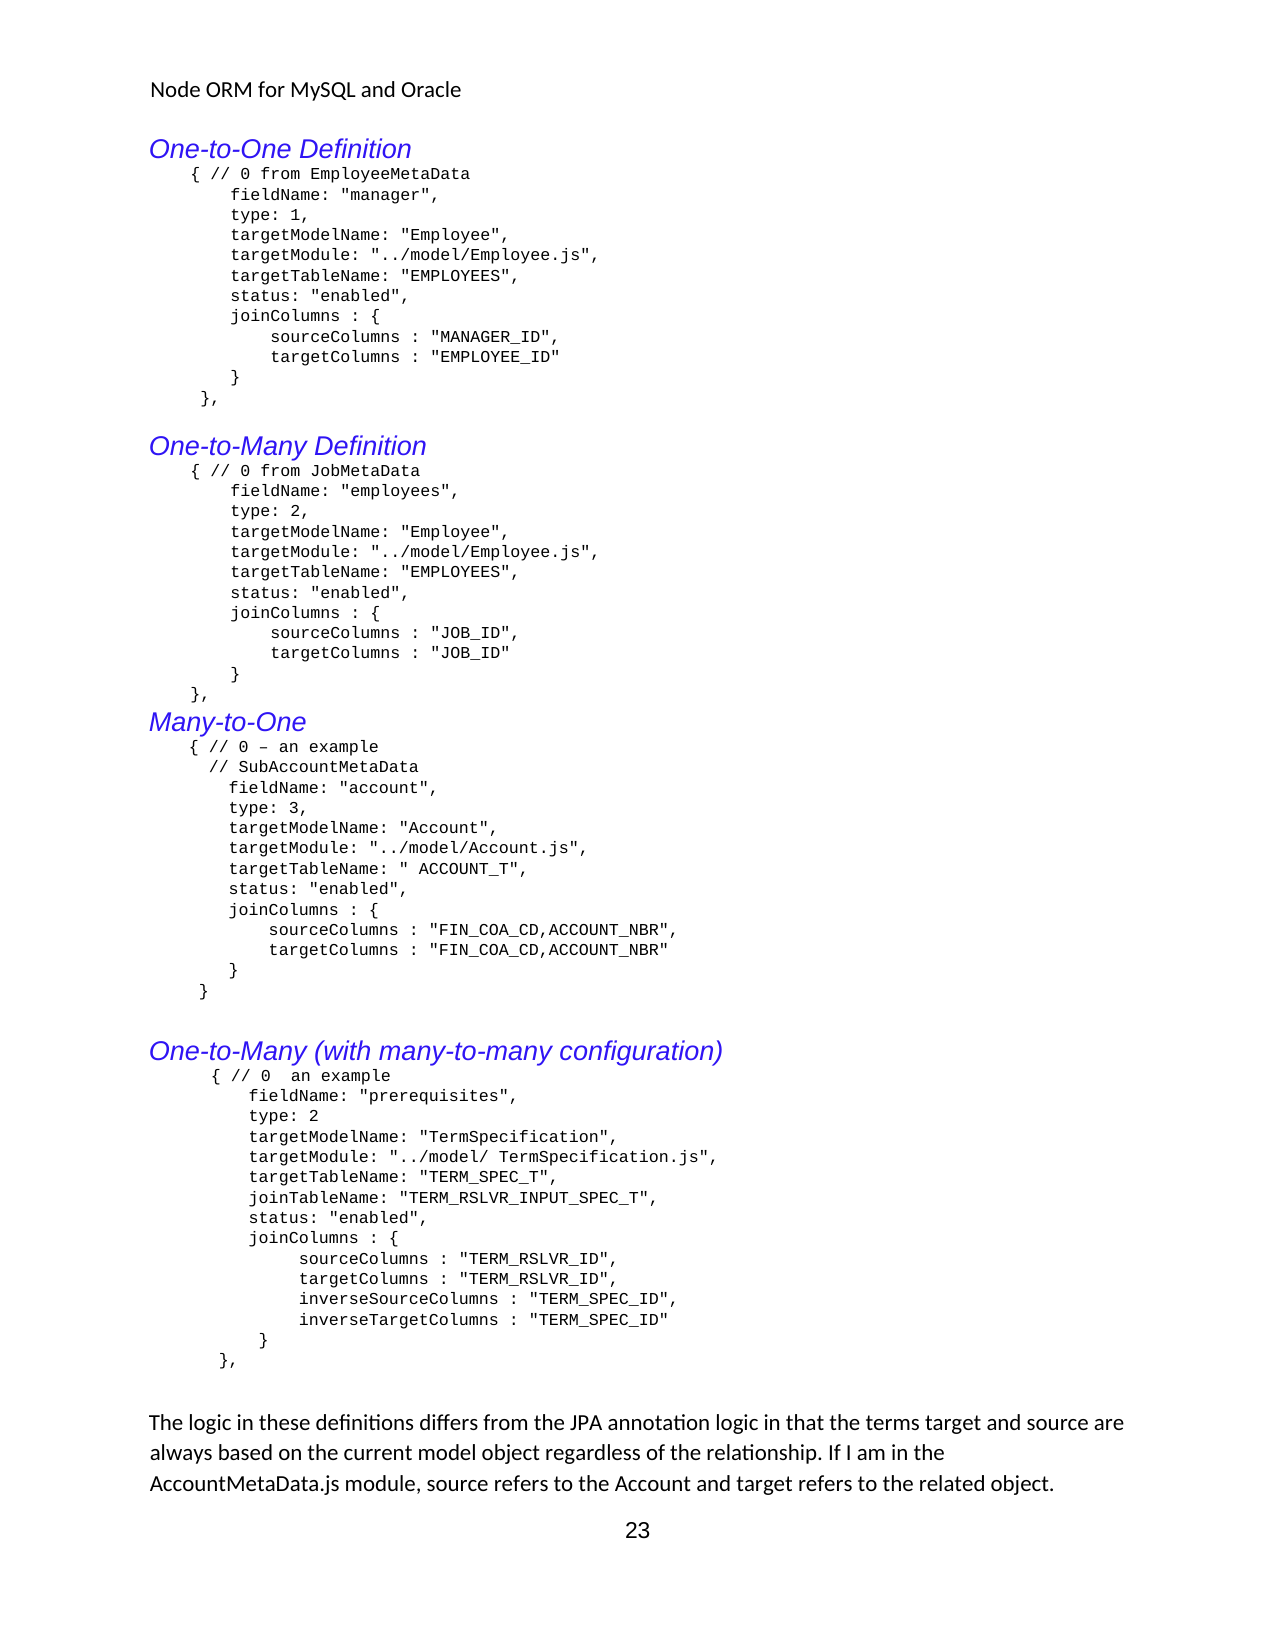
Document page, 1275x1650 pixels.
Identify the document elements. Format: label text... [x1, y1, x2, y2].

subtitle Many-to-One [148, 706, 1143, 737]
text targetModelName: "Account", [148, 820, 840, 839]
text }, [150, 686, 1143, 704]
text joinColumns : { [148, 1230, 810, 1249]
text sourceColumns : "FIN_COA_CD,ACCOUNT_NBR", [148, 921, 840, 940]
text joinTableName: "TERM_RSLVR_INPUT_SPEC_T", [148, 1189, 810, 1208]
text targetColumns : "TERM_RSLVR_ID", [148, 1271, 810, 1289]
text targetModelName: "TermSpecification", [148, 1128, 810, 1147]
text // SubAccountMetaData [148, 759, 840, 778]
text joinColumns : { [148, 901, 840, 920]
text }, [150, 389, 1143, 408]
text The logic in these definitions differs from the JPA annotation logic in that the terms target and source are always based on the current model object regardless of the relationship. If I am in the AccountMetaData.js module, source refers to the Account and target refers to the related object. [148, 1408, 1132, 1497]
subtitle One-to-Many (with many-to-many configuration) [148, 1034, 1143, 1066]
text sourceColumns : "JOB_ID", [150, 625, 1143, 644]
text }, [148, 1352, 970, 1371]
text fieldName: "account", [148, 779, 840, 798]
subtitle One-to-One Definition [148, 133, 1143, 164]
text targetModule: "../model/Employee.js", [150, 543, 1143, 562]
text targetModule: "../model/ TermSpecification.js", [148, 1149, 810, 1167]
text sourceColumns : "TERM_RSLVR_ID", [148, 1250, 810, 1269]
text joinColumns : { [150, 308, 1143, 327]
text targetColumns : "EMPLOYEE_ID" [150, 348, 1143, 367]
text } [148, 1331, 970, 1350]
text targetColumns : "FIN_COA_CD,ACCOUNT_NBR" [148, 942, 840, 961]
text status: "enabled", [148, 1209, 810, 1228]
text type: 1, [150, 206, 1143, 225]
text targetTableName: "EMPLOYEES", [150, 564, 1143, 583]
text { // 0 from EmployeeMetaData [150, 166, 1143, 184]
text targetTableName: " ACCOUNT_T", [148, 860, 840, 879]
text inverseSourceColumns : "TERM_SPEC_ID", [148, 1291, 810, 1310]
text status: "enabled", [150, 584, 1143, 603]
text inverseTargetColumns : "TERM_SPEC_ID" [148, 1311, 810, 1330]
text } [150, 665, 1143, 684]
text targetTableName: "TERM_SPEC_T", [148, 1169, 810, 1188]
text fieldName: "prerequisites", [148, 1088, 810, 1107]
text status: "enabled", [150, 288, 1143, 306]
text targetModelName: "Employee", [150, 523, 1143, 542]
text status: "enabled", [148, 881, 840, 899]
text type: 2 [148, 1108, 810, 1127]
subtitle One-to-Many Definition [148, 430, 1143, 461]
text targetModule: "../model/Account.js", [148, 840, 840, 859]
text targetModule: "../model/Employee.js", [150, 247, 1143, 266]
text { // 0 an example [148, 1067, 810, 1086]
text type: 2, [150, 503, 1143, 522]
text { // 0 – an example [148, 738, 840, 757]
text targetColumns : "JOB_ID" [150, 645, 1143, 664]
text type: 3, [148, 799, 840, 818]
text joinColumns : { [150, 604, 1143, 623]
text } [150, 369, 1143, 388]
text targetTableName: "EMPLOYEES", [150, 267, 1143, 286]
text targetModelName: "Employee", [150, 227, 1143, 246]
text sourceColumns : "MANAGER_ID", [150, 328, 1143, 347]
text { // 0 from JobMetaData [150, 462, 1143, 481]
text fieldName: "manager", [150, 186, 1143, 205]
text fieldName: "employees", [150, 483, 1143, 501]
text } [148, 982, 330, 1001]
text } [148, 962, 330, 981]
